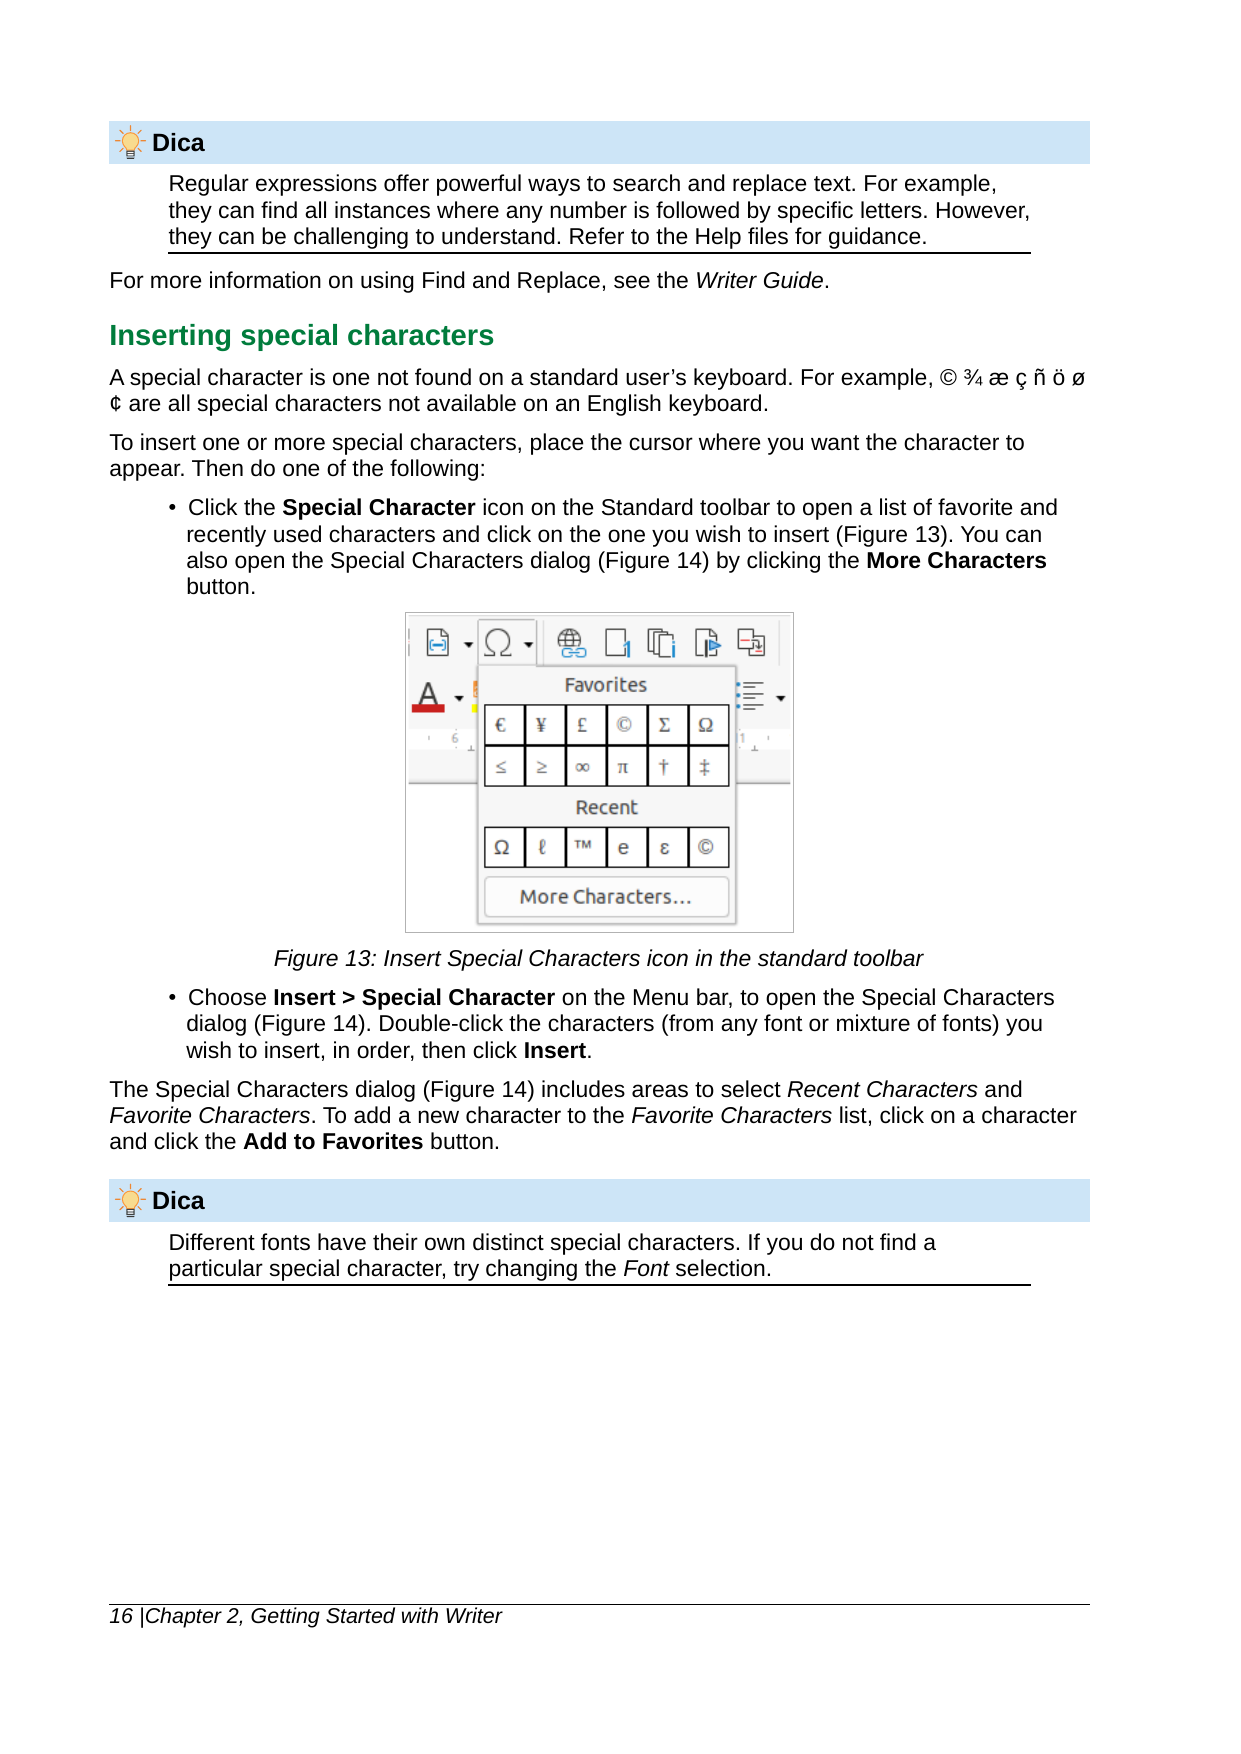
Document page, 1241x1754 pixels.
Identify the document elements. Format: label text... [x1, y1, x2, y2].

list Choose Insert > Special Character on the Menu bar, to open the Special Characters dialog (Figure 14). Double-click the characters (from any font or mixture of fonts) you wish to insert, in order, then click Insert. [168, 984, 1090, 1063]
text For more information on using Find and Replace, see the Writer Guide. [109, 267, 1090, 293]
subtitle Dica [109, 121, 1090, 164]
picture [408, 615, 791, 930]
text A special character is one not found on a standard user’s keyboard. For example, © ¾ æ ç ñ ö ø ¢ are all special characters not available on an English keyboard. [109, 364, 1090, 417]
list Click the Special Character icon on the Standard toolbar to open a list of favorite and recently used characters and click on the one you wish to insert (Figure 13). You can also open the Special Characters dialog (Figure 14) by clicking the More Characters button. [168, 494, 1090, 600]
subtitle Inserting special characters [109, 318, 1090, 351]
text Different fonts have their own distinct special characters. If you do not find a particular special character, try changing the Font selection. [168, 1228, 1031, 1284]
text The Special Characters dialog (Figure 14) includes areas to select Recent Characters and Favorite Characters. To add a new character to the Favorite Characters list, click on a character and click the Add to Favorites button. [109, 1076, 1090, 1154]
text Figure 13: Insert Special Characters icon in the standard toolbar [273, 945, 926, 972]
subtitle Dica [109, 1179, 1090, 1222]
text Regular expressions offer powerful ways to search and replace text. For example, they can find all instances where any number is followed by specific letters. However, they can be challenging to understand. Refer to the Help files for guidance. [168, 170, 1031, 252]
list To insert one or more special characters, place the cursor where you want the character to appear. Then do one of the following: [109, 429, 1090, 482]
